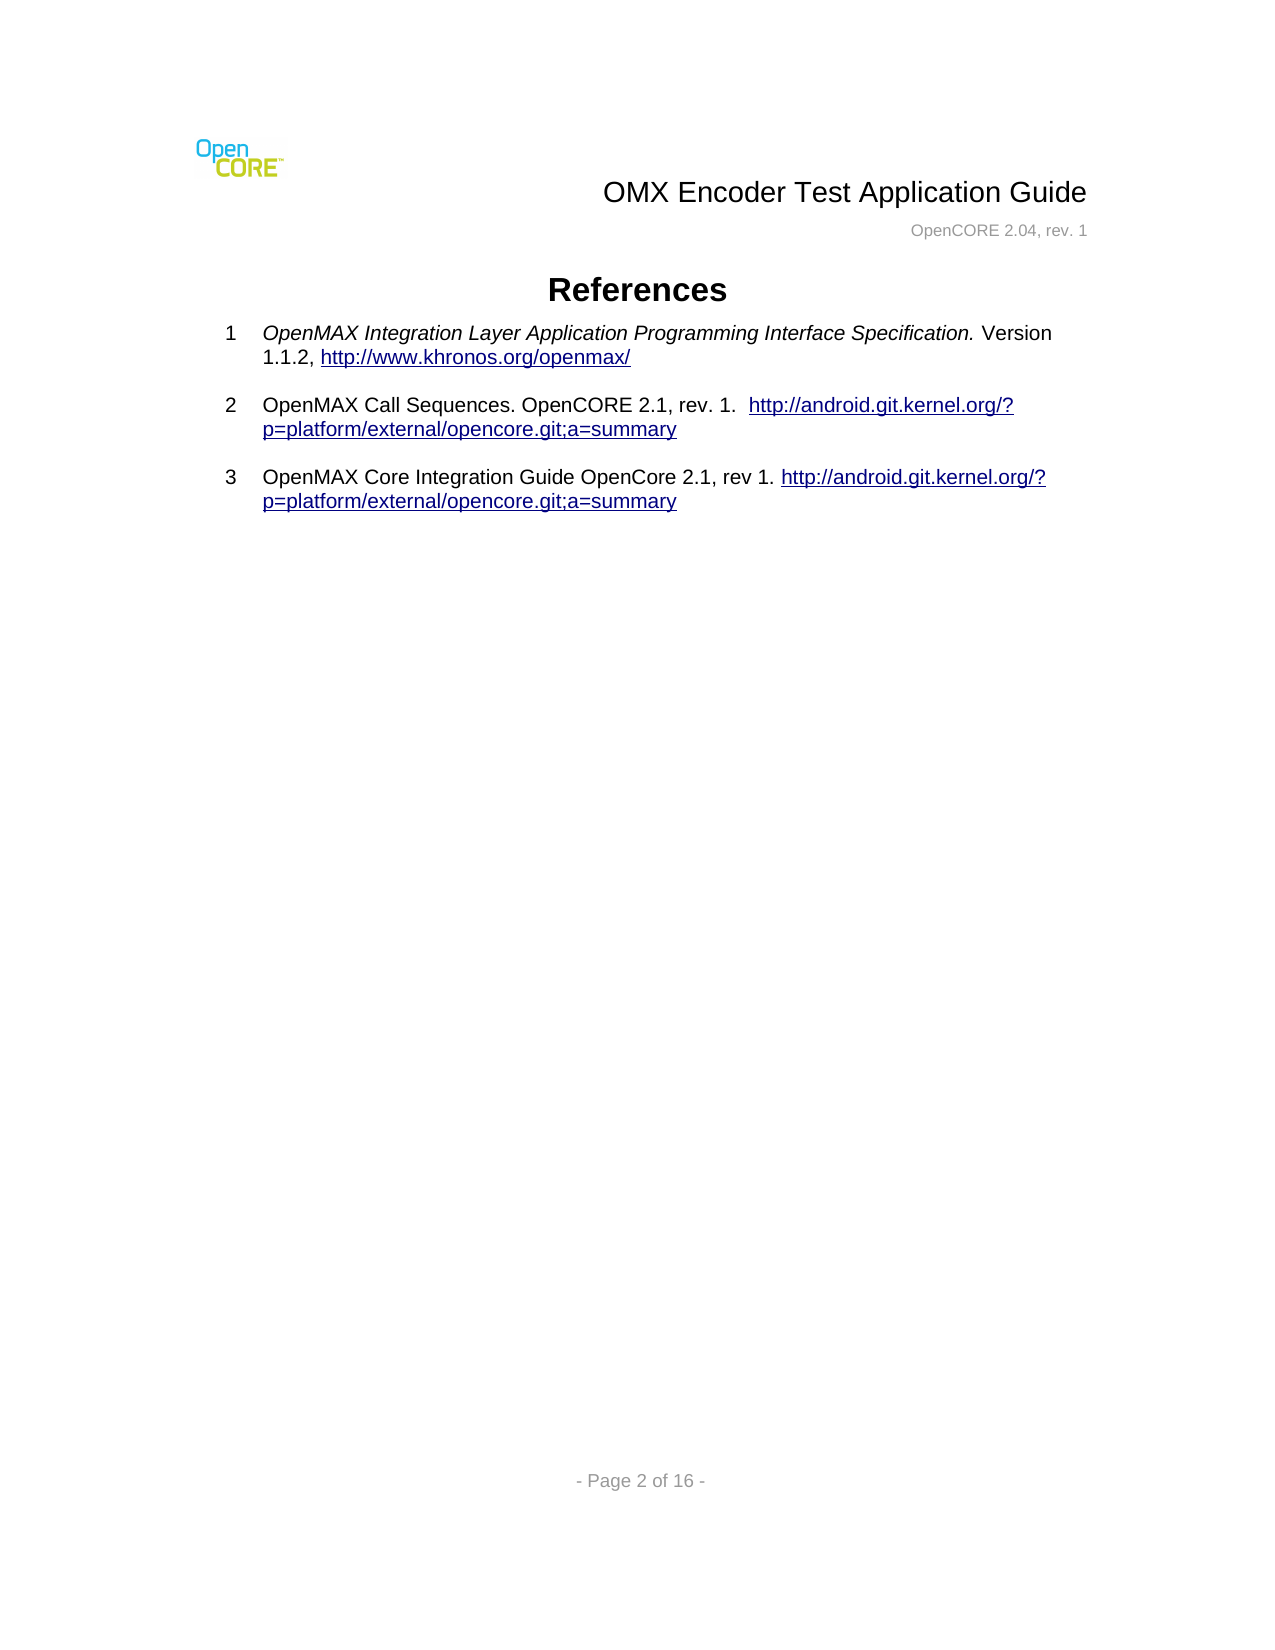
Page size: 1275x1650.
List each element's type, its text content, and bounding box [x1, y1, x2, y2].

list OpenMAX Call Sequences. OpenCORE 2.1, rev. 1. http://android.git.kernel.org/?p=platform/external/opencore.git;a=summary [225, 393, 1087, 441]
subtitle References [187, 270, 1087, 309]
picture [193, 137, 288, 179]
list OpenMAX Core Integration Guide OpenCore 2.1, rev 1. http://android.git.kernel.org/?p=platform/external/opencore.git;a=summary [225, 465, 1087, 513]
list OpenMAX Integration Layer Application Programming Interface Specification. Version 1.1.2, http://www.khronos.org/openmax/ [225, 321, 1087, 369]
